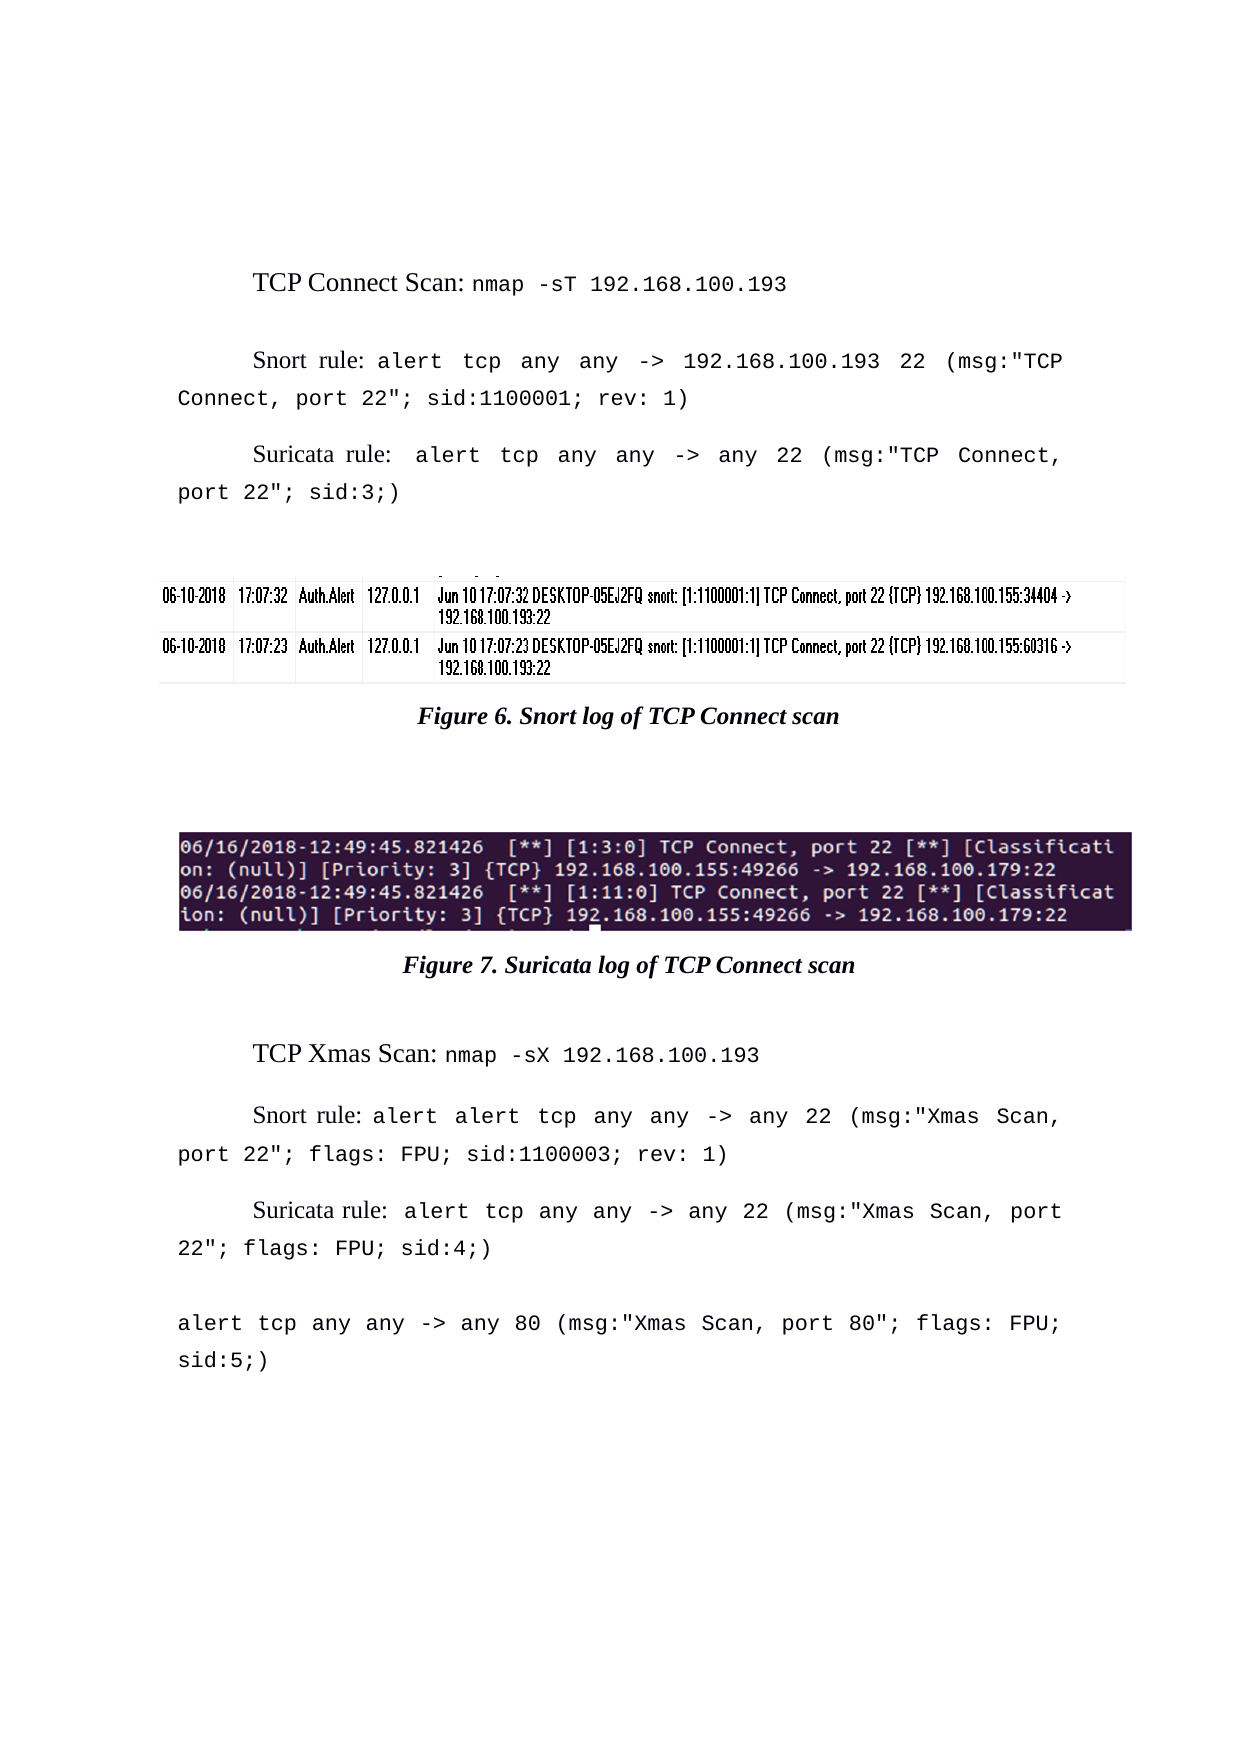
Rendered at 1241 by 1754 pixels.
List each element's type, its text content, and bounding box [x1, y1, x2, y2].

text Figure 6. Snort log of TCP Connect scan [177, 684, 1063, 730]
text Figure 7. Suricata log of TCP Connect scan [177, 932, 1063, 979]
text Suricata rule: alert tcp any any -> any 22 (msg:"TCP Connect, port 22"; sid:3;) [177, 439, 1063, 506]
text TCP Xmas Scan: nmap -sX 192.168.100.193 [177, 1037, 1063, 1069]
text Suricata rule: alert tcp any any -> any 22 (msg:"Xmas Scan, port 22"; flags: FPU; sid:4;) [177, 1195, 1063, 1262]
picture [177, 830, 1133, 932]
text TCP Connect Scan: nmap -sT 192.168.100.193 [177, 266, 1063, 298]
text Snort rule: alert alert tcp any any -> any 22 (msg:"Xmas Scan, port 22"; flags: FPU; sid:1100003; rev: 1) [177, 1101, 1063, 1168]
text alert tcp any any -> any 80 (msg:"Xmas Scan, port 80"; flags: FPU; sid:5;) [177, 1312, 1063, 1374]
picture [160, 576, 1123, 684]
text Snort rule: alert tcp any any -> 192.168.100.193 22 (msg:"TCP Connect, port 22"; sid:1100001; rev: 1) [177, 345, 1063, 412]
